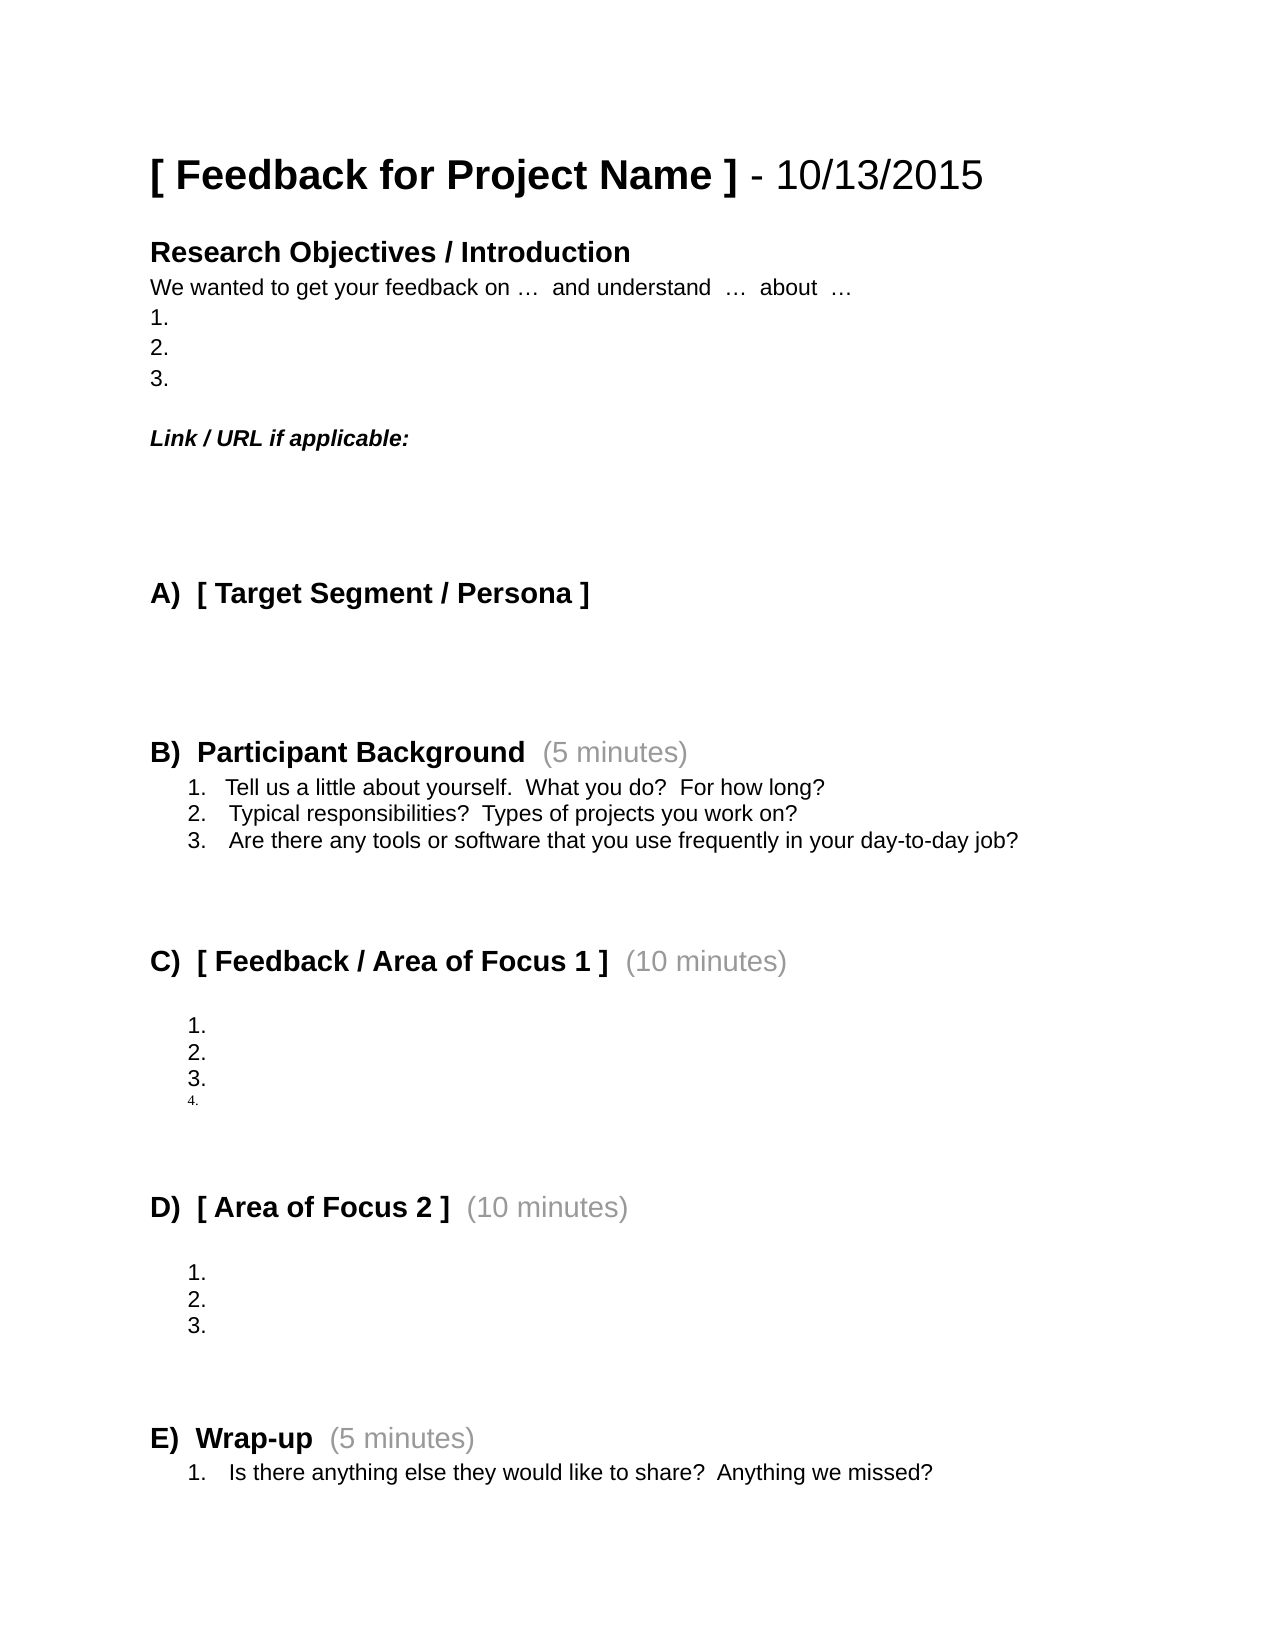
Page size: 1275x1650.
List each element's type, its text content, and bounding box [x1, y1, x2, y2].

list Are there any tools or software that you use frequently in your day-to-day job? [187, 827, 1125, 853]
text E) Wrap-up (5 minutes) [150, 1421, 1125, 1454]
text We wanted to get your feedback on … and understand … about … [150, 274, 1125, 300]
list Typical responsibilities? Types of projects you work on? [187, 800, 1125, 827]
text 2. [150, 334, 1125, 361]
text Link / URL if applicable: [150, 425, 1125, 451]
text 3. [150, 364, 1125, 391]
text D) [ Area of Focus 2 ] (10 minutes) [150, 1191, 1125, 1224]
list Is there anything else they would like to share? Anything we missed? [187, 1459, 1125, 1486]
text B) Participant Background (5 minutes) [150, 735, 1125, 769]
text A) [ Target Segment / Persona ] [150, 576, 1125, 609]
text 1. [150, 304, 1125, 330]
text C) [ Feedback / Area of Focus 1 ] (10 minutes) [150, 943, 1125, 977]
text [ Feedback for Project Name ] - 10/13/2015 [150, 150, 1125, 198]
list Tell us a little about yourself. What you do? For how long? [187, 774, 1125, 800]
text Research Objectives / Introduction [150, 235, 1125, 269]
